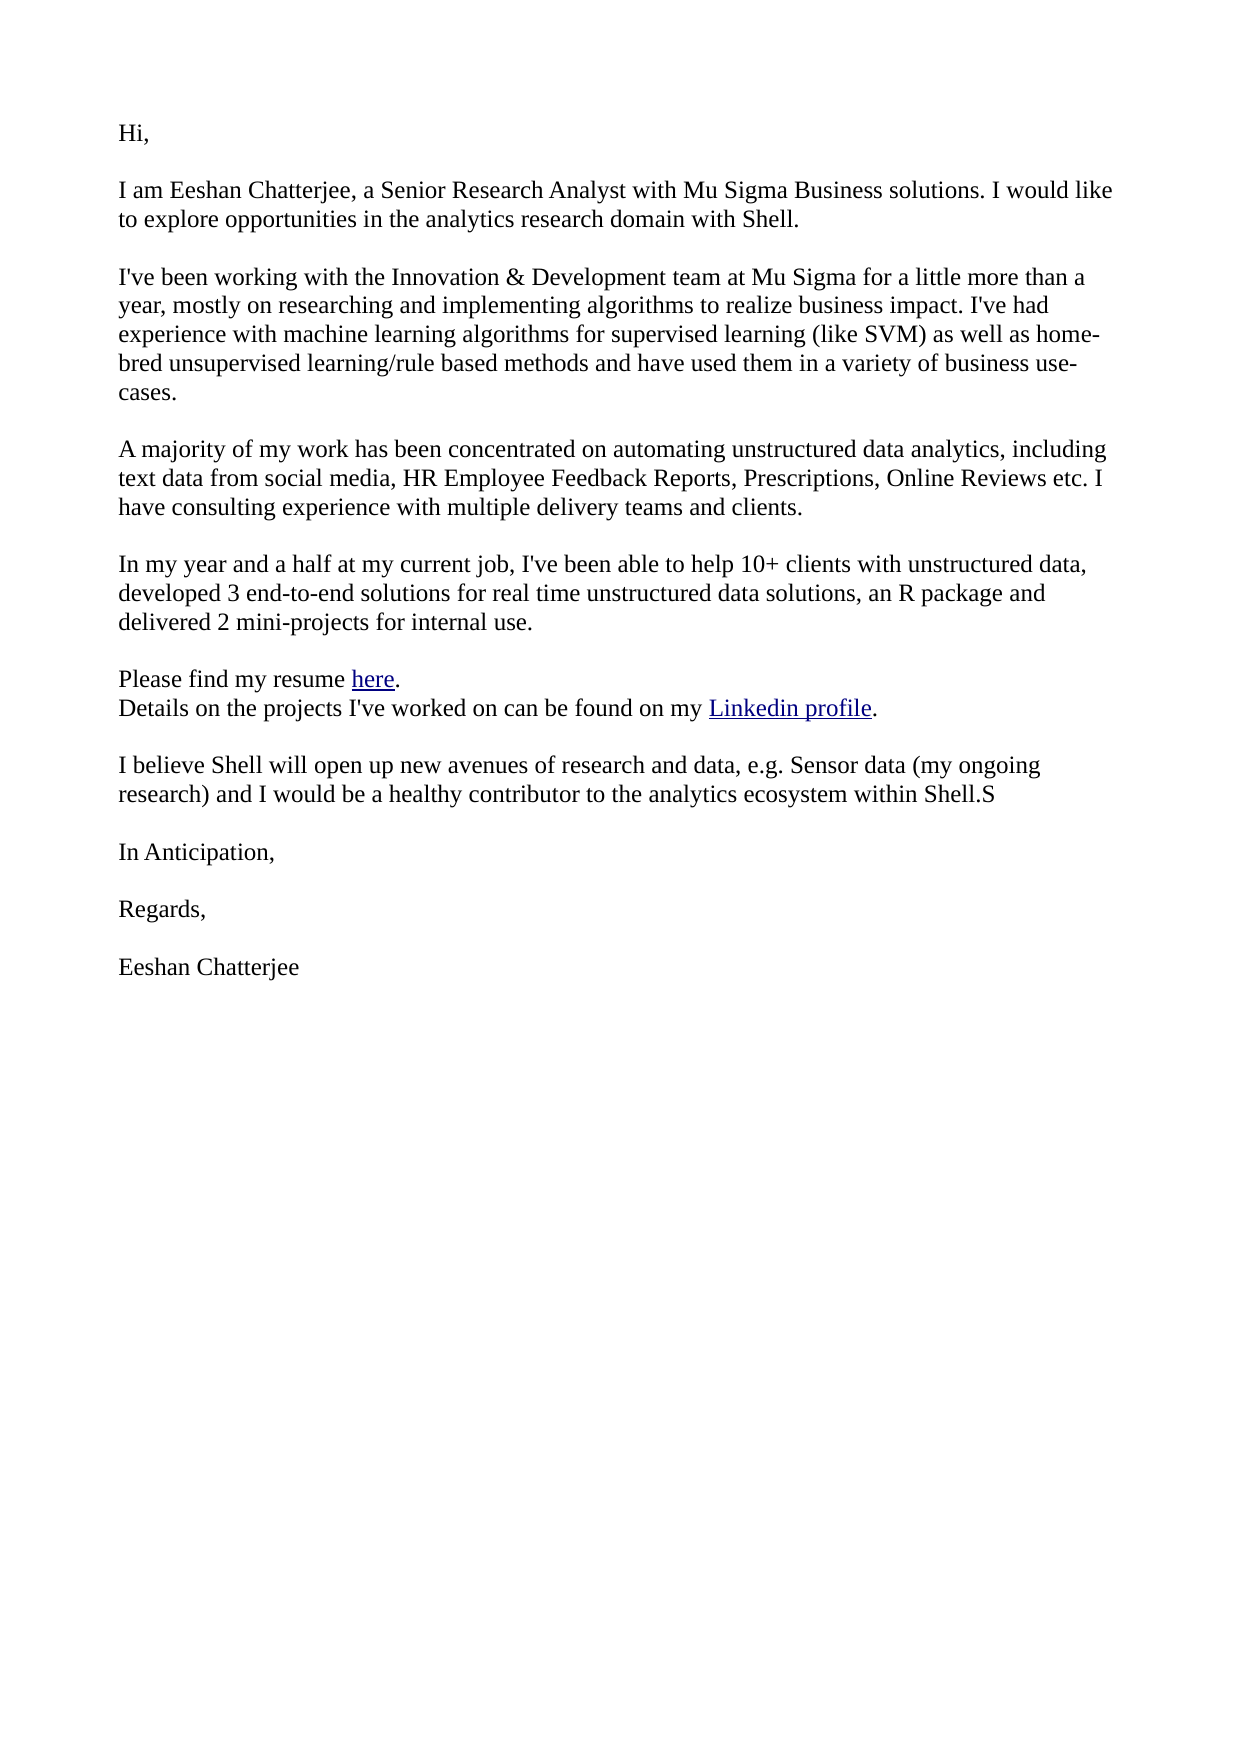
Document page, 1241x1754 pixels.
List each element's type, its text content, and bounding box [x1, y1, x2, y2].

text Hi, [118, 118, 1122, 147]
text In my year and a half at my current job, I've been able to help 10+ clients with unstructured data, developed 3 end-to-end solutions for real time unstructured data solutions, an R package and delivered 2 mini-projects for internal use. Please find my resume here. Details on the projects I've worked on can be found on my Linkedin profile. [118, 549, 1122, 722]
text Regards, [118, 894, 1122, 923]
text A majority of my work has been concentrated on automating unstructured data analytics, including text data from social media, HR Employee Feedback Reports, Prescriptions, Online Reviews etc. I have consulting experience with multiple delivery teams and clients. [118, 434, 1122, 521]
text In Anticipation, [118, 837, 1122, 866]
text Eeshan Chatterjee [118, 952, 1122, 981]
text I believe Shell will open up new avenues of research and data, e.g. Sensor data (my ongoing research) and I would be a healthy contributor to the analytics ecosystem within Shell.S [118, 751, 1122, 837]
text I am Eeshan Chatterjee, a Senior Research Analyst with Mu Sigma Business solutions. I would like to explore opportunities in the analytics research domain with Shell. I've been working with the Innovation & Development team at Mu Sigma for a little more than a year, mostly on researching and implementing algorithms to realize business impact. I've had experience with machine learning algorithms for supervised learning (like SVM) as well as home-bred unsupervised learning/rule based methods and have used them in a variety of business use-cases. [118, 176, 1122, 406]
